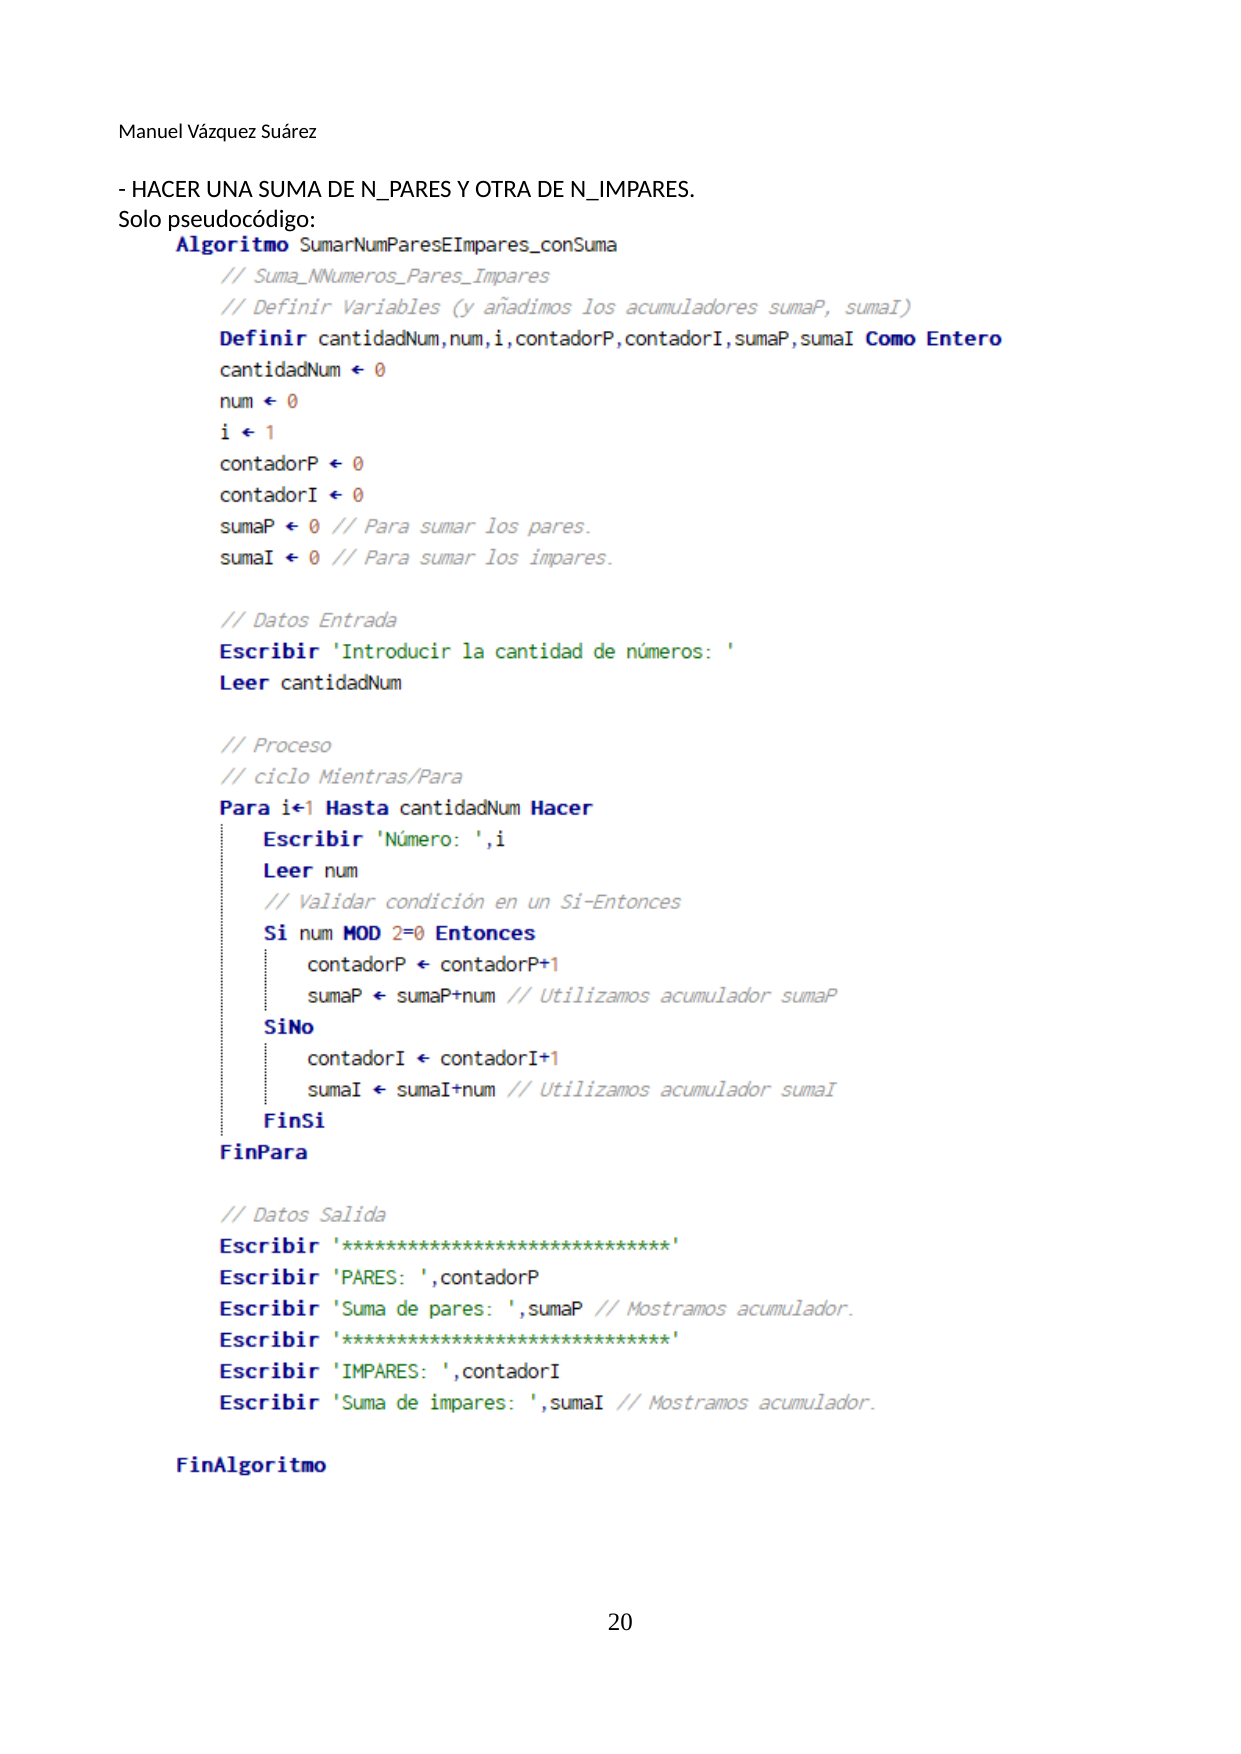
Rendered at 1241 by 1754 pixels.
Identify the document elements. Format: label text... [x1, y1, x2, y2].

picture [165, 234, 1075, 1513]
text Solo pseudocódigo: [118, 203, 1122, 234]
text - HACER UNA SUMA DE N_PARES Y OTRA DE N_IMPARES. [118, 173, 1122, 203]
